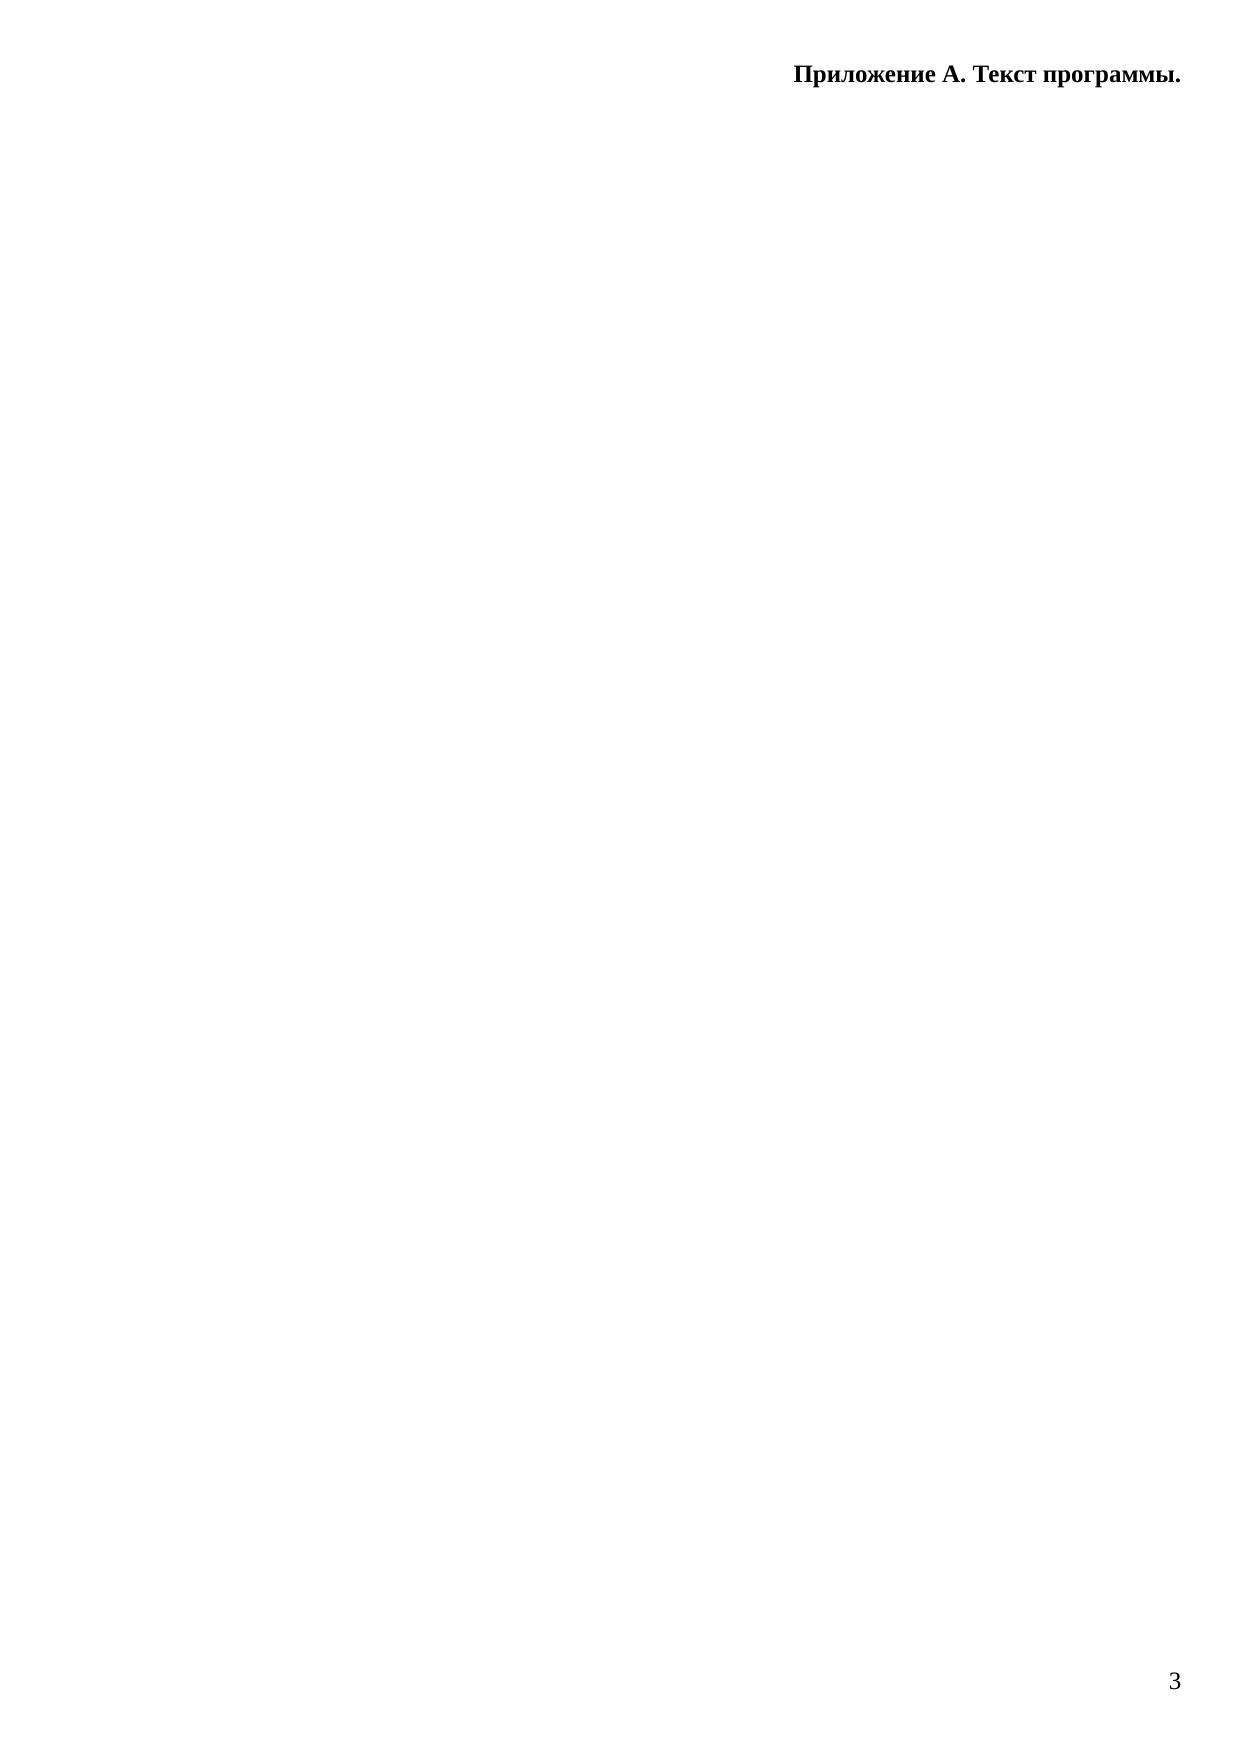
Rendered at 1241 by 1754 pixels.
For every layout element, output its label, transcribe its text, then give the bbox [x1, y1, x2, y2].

text Приложение А. Текст программы. [118, 59, 1181, 88]
